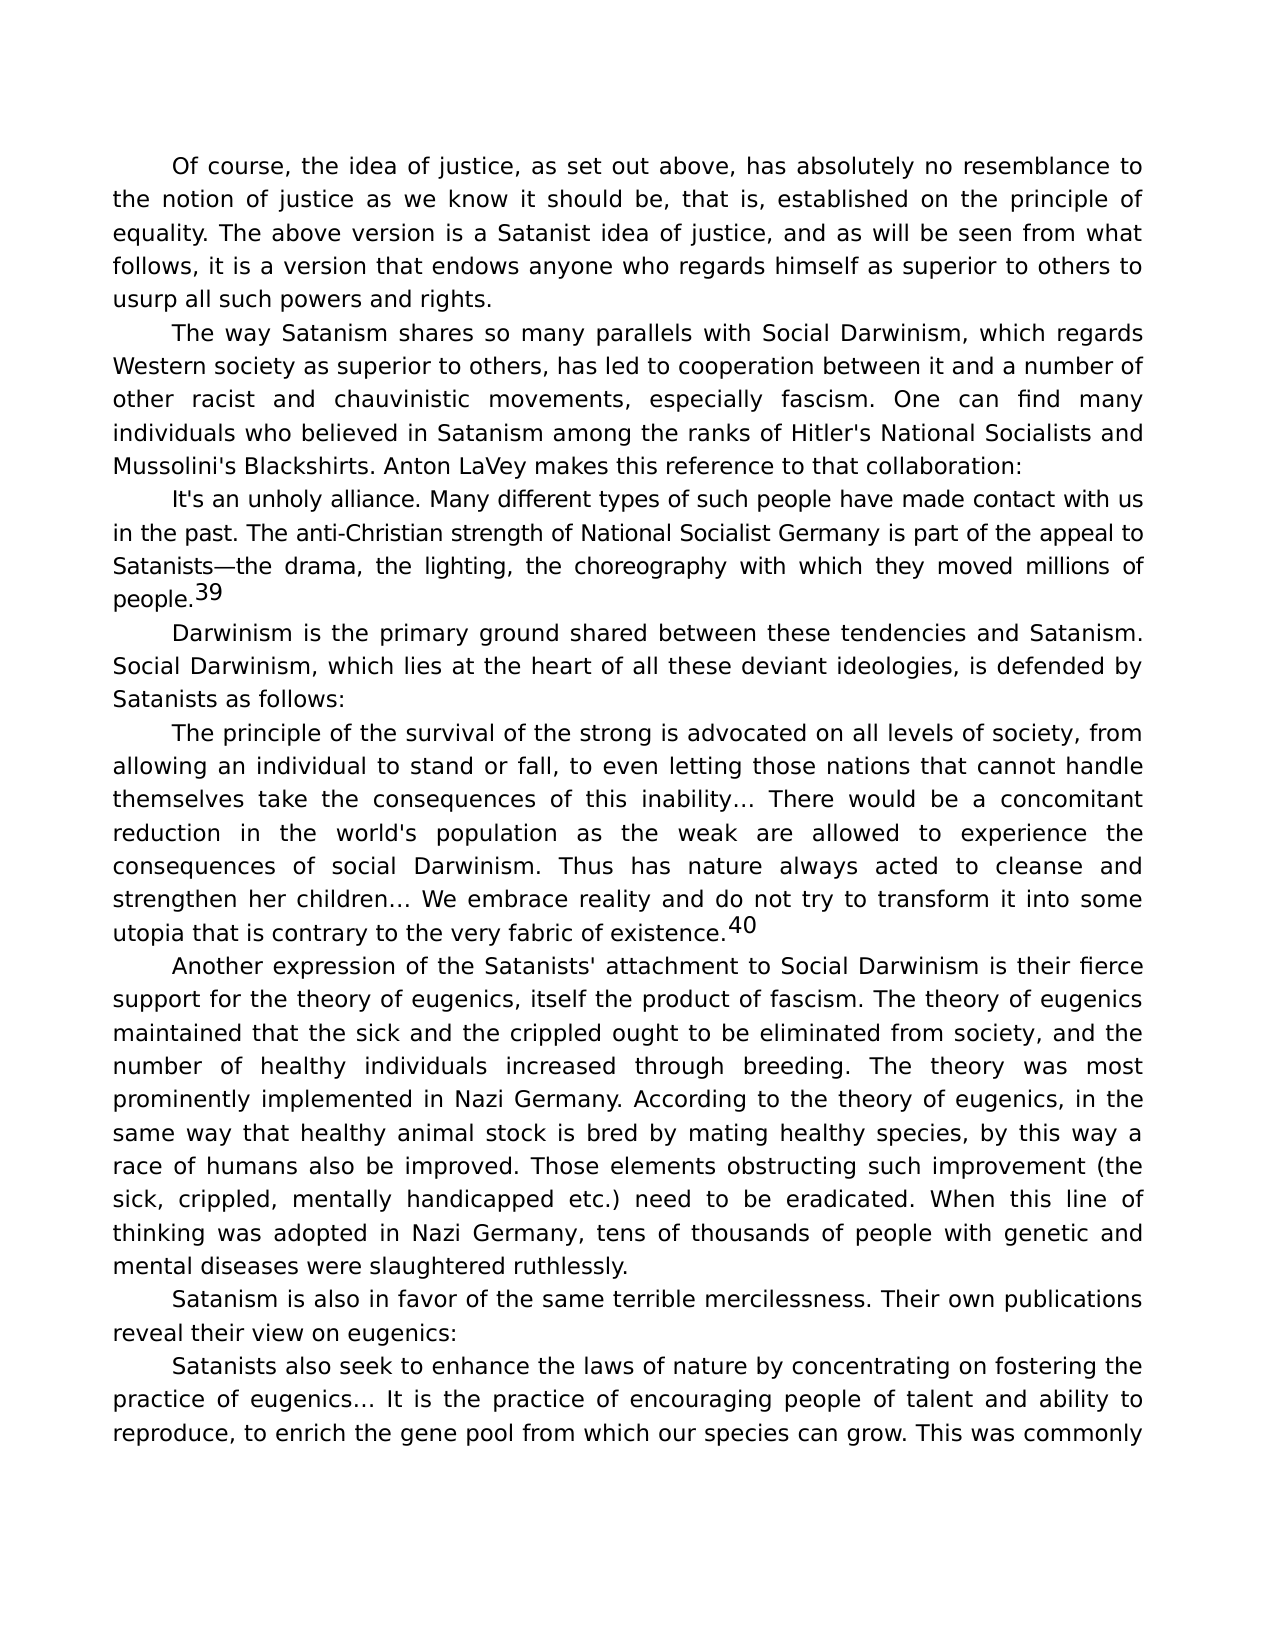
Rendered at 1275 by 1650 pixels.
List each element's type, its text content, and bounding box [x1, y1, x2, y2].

text Satanism is also in favor of the same terrible mercilessness. Their own publications reveal their view on eugenics: [112, 1281, 1145, 1348]
text Of course, the idea of justice, as set out above, has absolutely no resemblance to the notion of justice as we know it should be, that is, established on the principle of equality. The above version is a Satanist idea of justice, and as will be seen from what follows, it is a version that endows anyone who regards himself as superior to others to usurp all such powers and rights. [112, 148, 1145, 314]
text The principle of the survival of the strong is advocated on all levels of society, from allowing an individual to stand or fall, to even letting those nations that cannot handle themselves take the consequences of this inability… There would be a concomitant reduction in the world's population as the weak are allowed to experience the consequences of social Darwinism. Thus has nature always acted to cleanse and strengthen her children… We embrace reality and do not try to transform it into some utopia that is contrary to the very fabric of existence.40 [112, 714, 1145, 948]
text Darwinism is the primary ground shared between these tendencies and Satanism. Social Darwinism, which lies at the heart of all these deviant ideologies, is defended by Satanists as follows: [112, 614, 1145, 714]
text Another expression of the Satanists' attachment to Social Darwinism is their fierce support for the theory of eugenics, itself the product of fascism. The theory of eugenics maintained that the sick and the crippled ought to be eliminated from society, and the number of healthy individuals increased through breeding. The theory was most prominently implemented in Nazi Germany. According to the theory of eugenics, in the same way that healthy animal stock is bred by mating healthy species, by this way a race of humans also be improved. Those elements obstructing such improvement (the sick, crippled, mentally handicapped etc.) need to be eradicated. When this line of thinking was adopted in Nazi Germany, tens of thousands of people with genetic and mental diseases were slaughtered ruthlessly. [112, 948, 1145, 1281]
text It's an unholy alliance. Many different types of such people have made contact with us in the past. The anti-Christian strength of National Socialist Germany is part of the appeal to Satanists—the drama, the lighting, the choreography with which they moved millions of people.39 [112, 481, 1145, 614]
text Satanists also seek to enhance the laws of nature by concentrating on fostering the practice of eugenics… It is the practice of encouraging people of talent and ability to reproduce, to enrich the gene pool from which our species can grow. This was commonly [112, 1348, 1145, 1448]
text The way Satanism shares so many parallels with Social Darwinism, which regards Western society as superior to others, has led to cooperation between it and a number of other racist and chauvinistic movements, especially fascism. One can find many individuals who believed in Satanism among the ranks of Hitler's National Socialists and Mussolini's Blackshirts. Anton LaVey makes this reference to that collaboration: [112, 314, 1145, 481]
